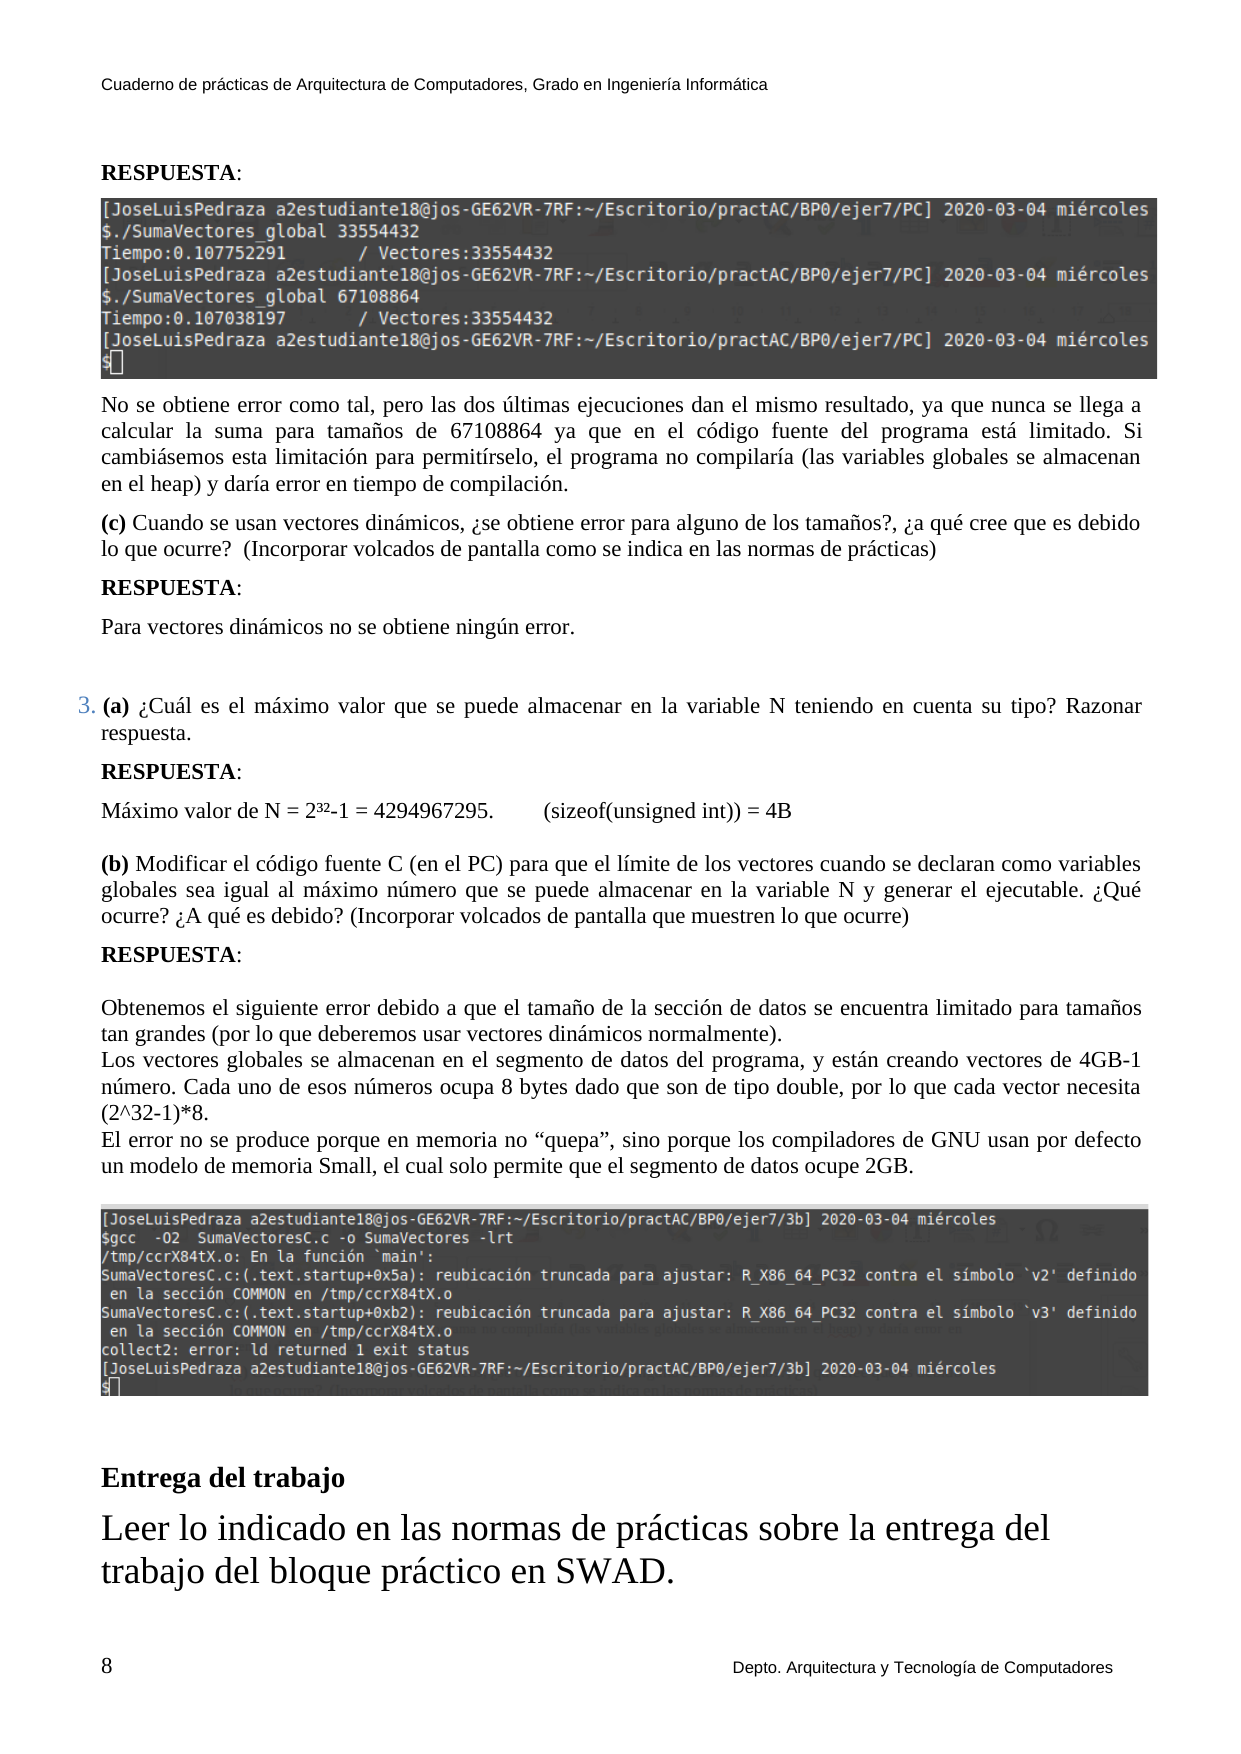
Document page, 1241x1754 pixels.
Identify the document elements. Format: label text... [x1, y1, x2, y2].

list Para vectores dinámicos no se obtiene ningún error. [101, 613, 1143, 639]
text (b) Modificar el código fuente C (en el PC) para que el límite de los vectores cuando se declaran como variables globales sea igual al máximo número que se puede almacenar en la variable N y generar el ejecutable. ¿Qué ocurre? ¿A qué es debido? (Incorporar volcados de pantalla que muestren lo que ocurre) [101, 849, 1143, 929]
text Leer lo indicado en las normas de prácticas sobre la entrega del trabajo del bloque práctico en SWAD. [101, 1506, 1143, 1592]
list No se obtiene error como tal, pero las dos últimas ejecuciones dan el mismo resultado, ya que nunca se llega a calcular la suma para tamaños de 67108864 ya que en el código fuente del programa está limitado. Si cambiásemos esta limitación para permitírselo, el programa no compilaría (las variables globales se almacenan en el heap) y daría error en tiempo de compilación. [101, 391, 1143, 496]
text Los vectores globales se almacenan en el segmento de datos del programa, y están creando vectores de 4GB-1 número. Cada uno de esos números ocupa 8 bytes dado que son de tipo double, por lo que cada vector necesita (2^32-1)*8. [101, 1047, 1143, 1126]
text RESPUESTA: [101, 941, 1143, 967]
list (c) Cuando se usan vectores dinámicos, ¿se obtiene error para alguno de los tamaños?, ¿a qué cree que es debido lo que ocurre? (Incorporar volcados de pantalla como se indica en las normas de prácticas) [101, 509, 1143, 561]
text El error no se produce porque en memoria no “quepa”, sino porque los compiladores de GNU usan por defecto un modelo de memoria Small, el cual solo permite que el segmento de datos ocupe 2GB. [101, 1126, 1143, 1178]
subtitle Entrega del trabajo [101, 1460, 1143, 1493]
text RESPUESTA: [101, 159, 1143, 186]
text Obtenemos el siguiente error debido a que el tamaño de la sección de datos se encuentra limitado para tamaños tan grandes (por lo que deberemos usar vectores dinámicos normalmente). [101, 994, 1143, 1047]
list (a) ¿Cuál es el máximo valor que se puede almacenar en la variable N teniendo en cuenta su tipo? Razonar respuesta. [71, 690, 1143, 746]
text Máximo valor de N = 2³²-1 = 4294967295. (sizeof(unsigned int)) = 4B [101, 797, 1143, 823]
text RESPUESTA: [101, 574, 1143, 600]
text RESPUESTA: [101, 758, 1143, 784]
